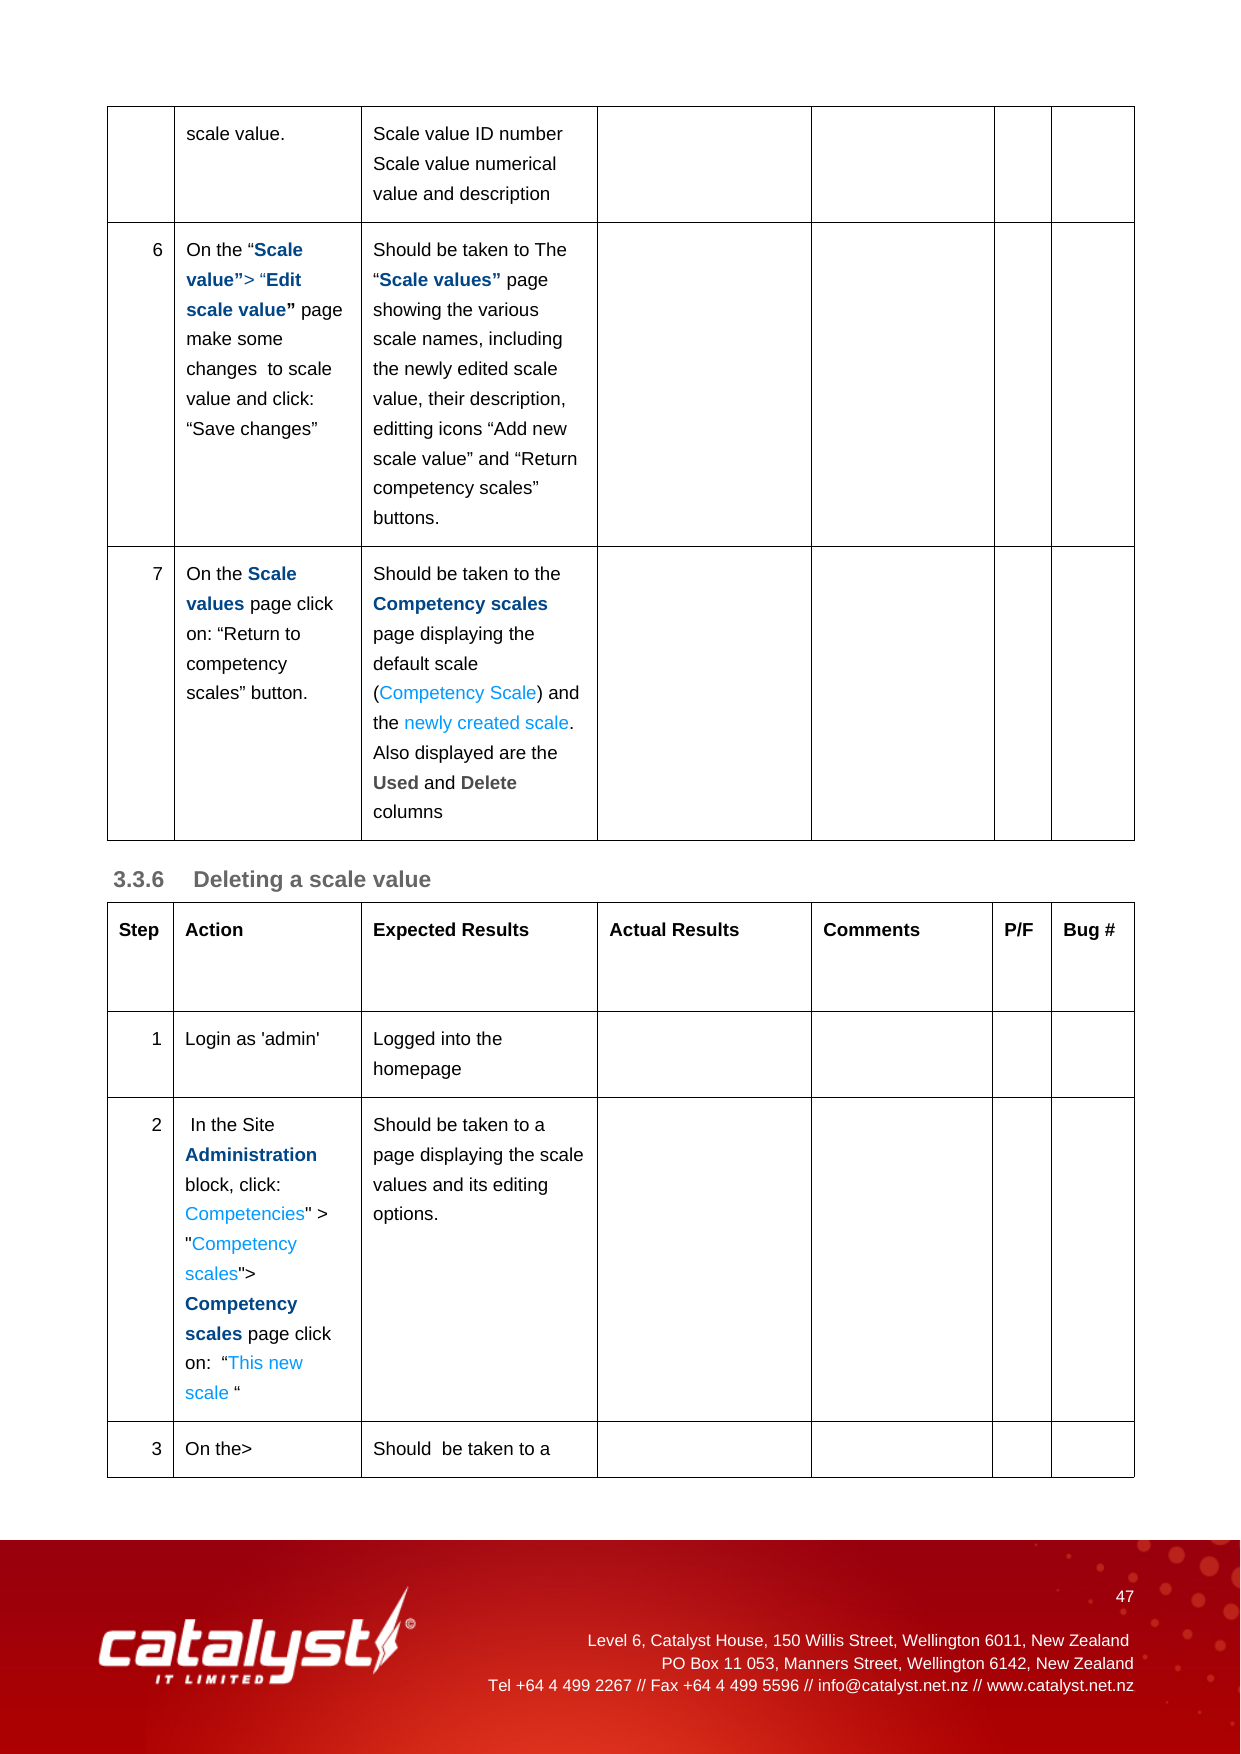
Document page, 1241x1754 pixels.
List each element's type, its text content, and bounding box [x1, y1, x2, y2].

table_cell [1052, 1012, 1134, 1097]
table_cell [598, 547, 811, 840]
table_cell Should be taken to The “Scale values” page showing the various scale names, including the newly edited scale value, their description, editting icons “Add new scale value” and “Return competency scales” buttons. [362, 223, 597, 546]
table_cell [995, 547, 1051, 840]
table_header Expected Results [362, 903, 597, 1011]
table_cell [995, 223, 1051, 546]
table_cell Scale value ID number Scale value numerical value and description [362, 107, 597, 222]
table_cell [108, 107, 174, 222]
table_header Comments [812, 903, 992, 1011]
table_cell [598, 1098, 811, 1421]
table_cell [598, 223, 811, 546]
table_cell [993, 1012, 1051, 1097]
table_cell Should be taken to the Competency scales page displaying the default scale (Competency Scale) and the newly created scale. Also displayed are the Used and Delete columns [362, 547, 597, 840]
table_header Step [108, 903, 173, 1011]
table_cell In the Site Administration block, click: Competencies" > "Competency scales"> Competency scales page click on: “This new scale “ [174, 1098, 361, 1421]
table_cell [598, 1422, 811, 1477]
table_cell [812, 547, 994, 840]
table_cell 1 [108, 1012, 173, 1097]
table_cell [812, 223, 994, 546]
picture [0, 1540, 1241, 1754]
table_header Actual Results [598, 903, 811, 1011]
table_cell [812, 1422, 992, 1477]
table_cell 2 [108, 1098, 173, 1421]
table_cell [995, 107, 1051, 222]
table_cell [598, 107, 811, 222]
table_cell scale value. [175, 107, 361, 222]
table_cell Logged into the homepage [362, 1012, 597, 1097]
table_cell 7 [108, 547, 174, 840]
table_cell 6 [108, 223, 174, 546]
table_cell [993, 1422, 1051, 1477]
table_cell [993, 1098, 1051, 1421]
table_cell [598, 1012, 811, 1097]
table_cell Should be taken to a page displaying the scale values and its editing options. [362, 1098, 597, 1421]
table_cell [1052, 1422, 1134, 1477]
table_cell Should be taken to a [362, 1422, 597, 1477]
table_cell On the> [174, 1422, 361, 1477]
table_cell On the “Scale value”> “Edit scale value” page make some changes to scale value and click: “Save changes” [175, 223, 361, 546]
table_cell [1052, 1098, 1134, 1421]
table_cell [812, 1098, 992, 1421]
table_cell [1052, 107, 1134, 222]
table_cell [1052, 547, 1134, 840]
subtitle Deleting a scale value [107, 867, 1103, 893]
table_cell Login as 'admin' [174, 1012, 361, 1097]
table_cell [812, 1012, 992, 1097]
table_cell On the Scale values page click on: “Return to competency scales” button. [175, 547, 361, 840]
table_cell [812, 107, 994, 222]
table_header Action [174, 903, 361, 1011]
table_header P/F [993, 903, 1051, 1011]
table_header Bug # [1052, 903, 1134, 1011]
table_cell 3 [108, 1422, 173, 1477]
table_cell [1052, 223, 1134, 546]
